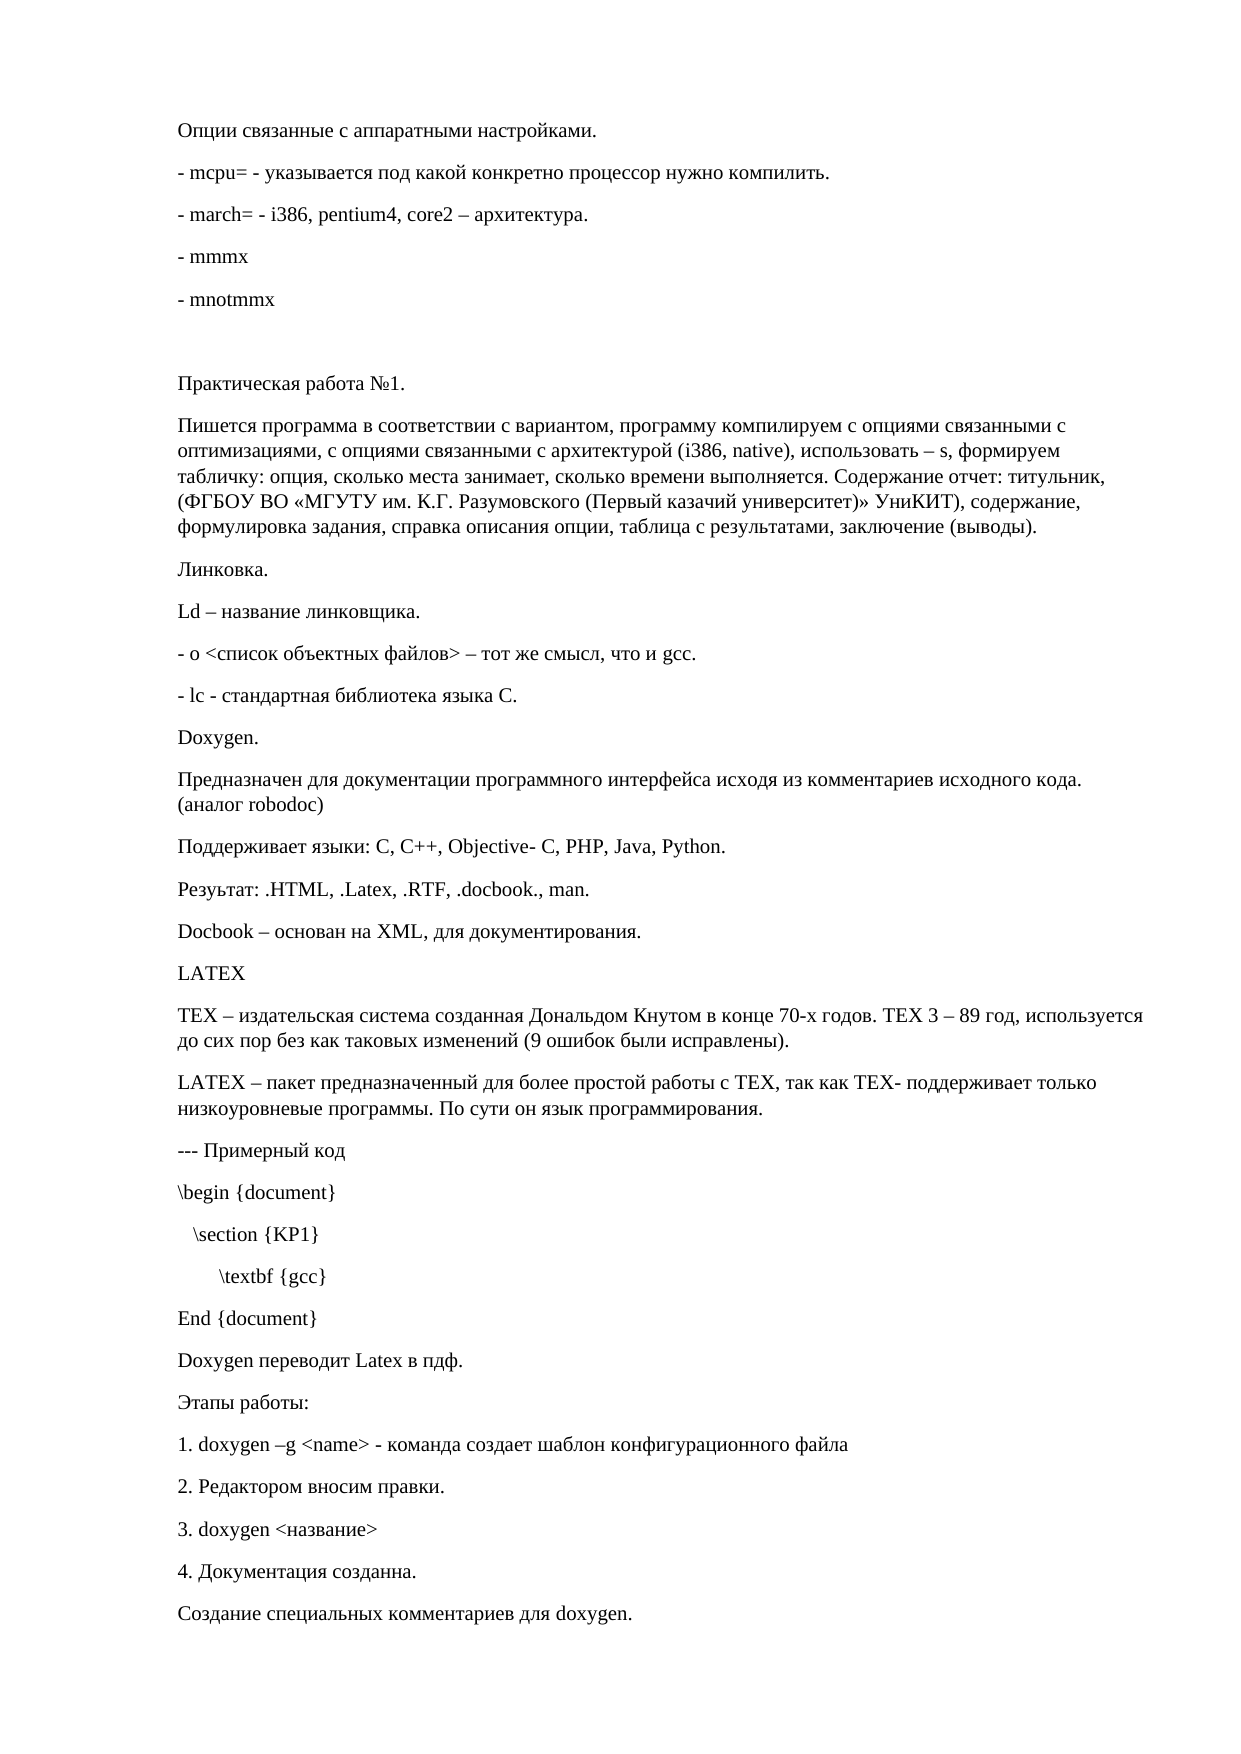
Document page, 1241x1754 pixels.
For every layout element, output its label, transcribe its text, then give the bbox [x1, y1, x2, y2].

text Создание специальных комментариев для doxygen. [177, 1601, 1152, 1625]
text Ld – название линковщика. [177, 598, 1152, 623]
text Doxygen. [177, 725, 1152, 749]
text Этапы работы: [177, 1390, 1152, 1414]
text Практическая работа №1. [177, 371, 1152, 395]
text Линковка. [177, 556, 1152, 581]
text - mcpu= - указывается под какой конкретно процессор нужно компилить. [177, 160, 1152, 184]
text - mnotmmx [177, 286, 1152, 311]
text Docbook – основан на XML, для документирования. [177, 918, 1152, 943]
text Опции связанные с аппаратными настройками. [177, 118, 1152, 142]
text LATEX – пакет предназначенный для более простой работы с ТЕХ, так как ТЕХ- поддерживает только низкоуровневые программы. По сути он язык программирования. [177, 1070, 1152, 1120]
text 1. doxygen –g <name> - команда создает шаблон конфигурационного файла [177, 1432, 1152, 1456]
text 3. doxygen <название> [177, 1516, 1152, 1541]
text - о <список объектных файлов> – тот же смысл, что и gcc. [177, 641, 1152, 665]
text Doxygen переводит Latex в пдф. [177, 1348, 1152, 1372]
text LATEX [177, 961, 1152, 985]
text End {document} [177, 1306, 1152, 1330]
text Резуьтат: .HTML, .Latex, .RTF, .docbook., man. [177, 876, 1152, 901]
text 2. Редактором вносим правки. [177, 1474, 1152, 1498]
text TEX – издательская система созданная Дональдом Кнутом в конце 70-х годов. ТЕХ 3 – 89 год, используется до сих пор без как таковых изменений (9 ошибок были исправлены). [177, 1003, 1152, 1052]
text Предназначен для документации программного интерфейса исходя из комментариев исходного кода. (аналог robodoc) [177, 767, 1152, 816]
text - march= - i386, pentium4, core2 – архитектура. [177, 202, 1152, 226]
text \textbf {gcc} [177, 1264, 1152, 1288]
text Поддерживает языки: С, С++, Objective- C, PHP, Java, Python. [177, 834, 1152, 858]
text - mmmx [177, 244, 1152, 268]
text \begin {document} [177, 1180, 1152, 1204]
text Пишется программа в соответствии с вариантом, программу компилируем с опциями связанными с оптимизациями, с опциями связанными с архитектурой (i386, native), использовать – s, формируем табличку: опция, сколько места занимает, сколько времени выполняется. Содержание отчет: титульник, (ФГБОУ ВО «МГУТУ им. К.Г. Разумовского (Первый казачий университет)» УниКИТ), содержание, формулировка задания, справка описания опции, таблица с результатами, заключение (выводы). [177, 413, 1152, 538]
text - lc - стандартная библиотека языка С. [177, 683, 1152, 707]
text 4. Документация созданна. [177, 1558, 1152, 1583]
text --- Примерный код [177, 1138, 1152, 1162]
text \section {KP1} [177, 1222, 1152, 1246]
